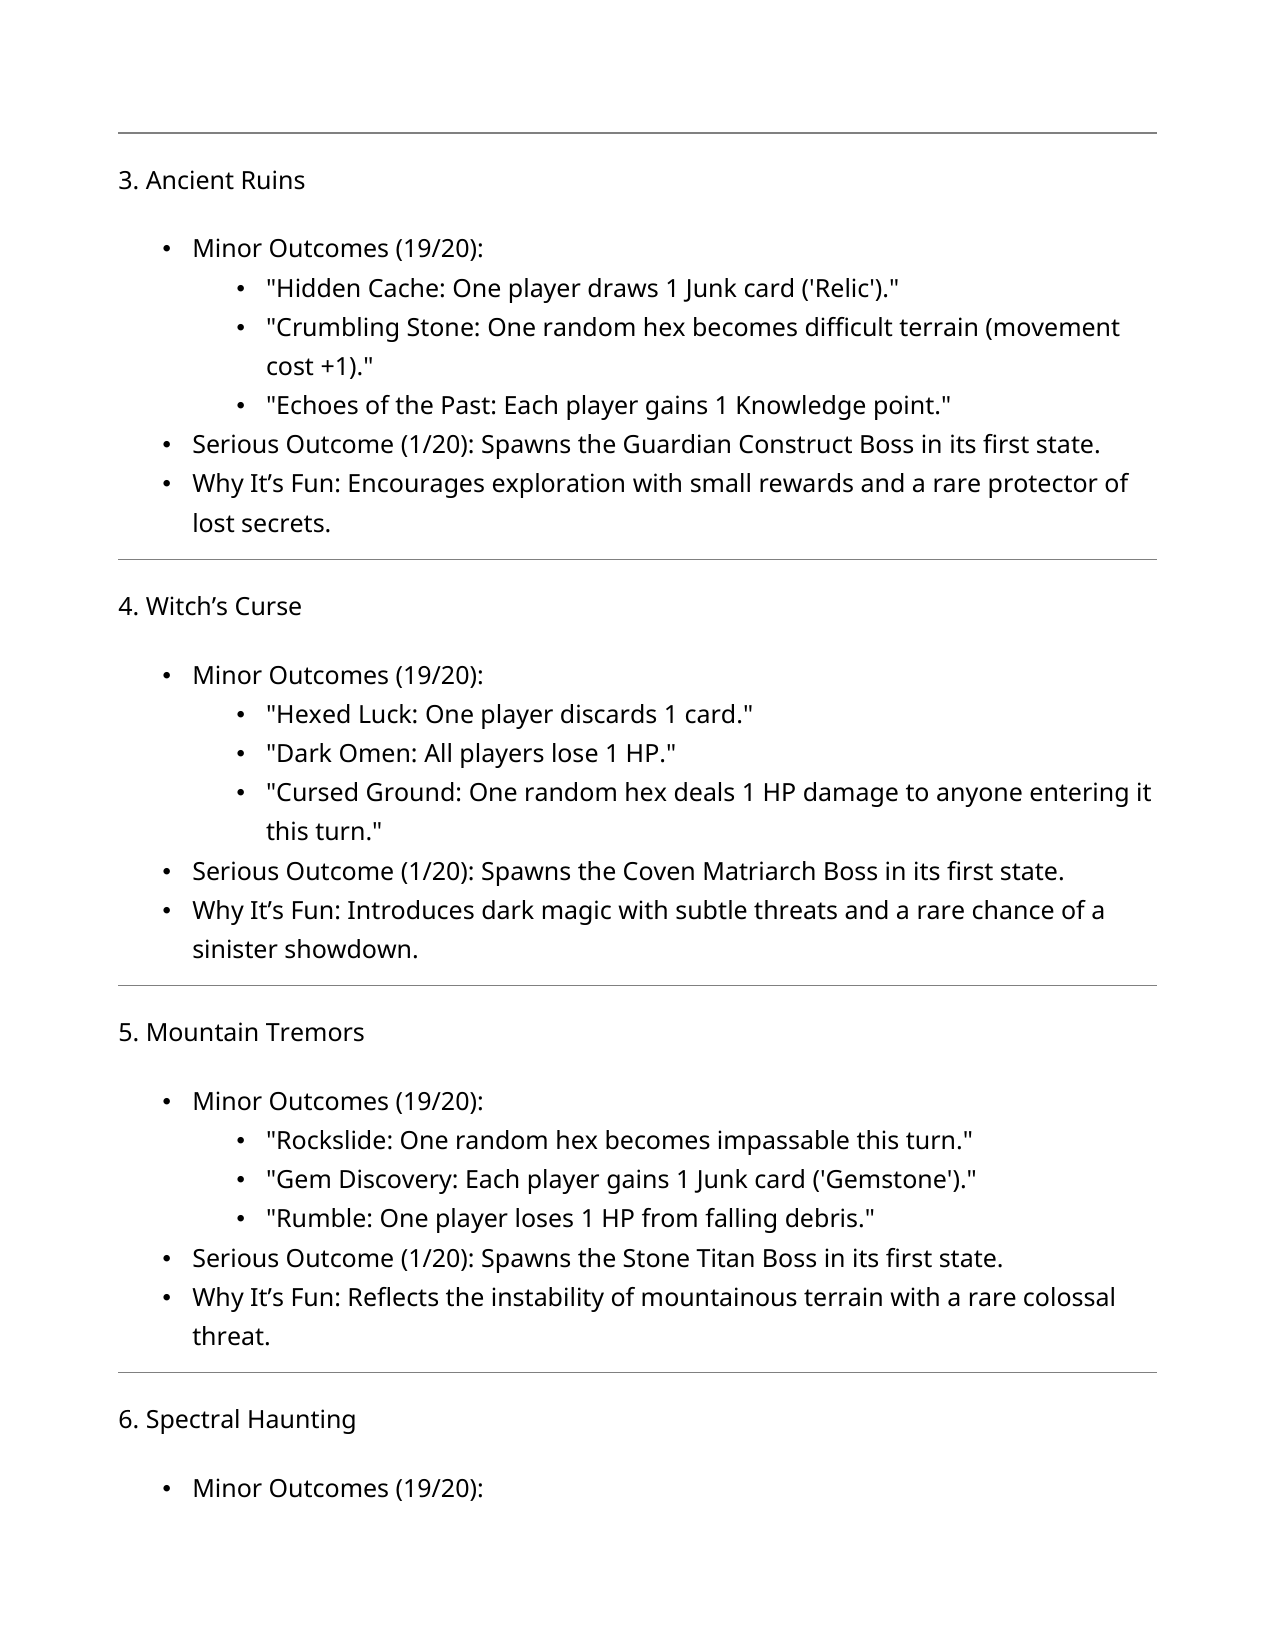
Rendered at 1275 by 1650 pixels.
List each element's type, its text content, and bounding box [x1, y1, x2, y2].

list Why It’s Fun: Reflects the instability of mountainous terrain with a rare colossal threat. [162, 1279, 1157, 1353]
list "Rumble: One player loses 1 HP from falling debris." [236, 1201, 1157, 1235]
list "Crumbling Stone: One random hex becomes difficult terrain (movement cost +1)." [236, 309, 1157, 383]
list "Rockslide: One random hex becomes impassable this turn." [236, 1123, 1157, 1157]
list "Hexed Luck: One player discards 1 card." [236, 696, 1157, 731]
list Serious Outcome (1/20): Spawns the Stone Titan Boss in its first state. [162, 1240, 1157, 1274]
list Minor Outcomes (19/20): [162, 1471, 1157, 1505]
list Serious Outcome (1/20): Spawns the Coven Matriarch Boss in its first state. [162, 853, 1157, 887]
list "Gem Discovery: Each player gains 1 Junk card ('Gemstone')." [236, 1162, 1157, 1196]
list "Cursed Ground: One random hex deals 1 HP damage to anyone entering it this turn." [236, 775, 1157, 848]
list Why It’s Fun: Encourages exploration with small rewards and a rare protector of lost secrets. [162, 466, 1157, 539]
list Minor Outcomes (19/20): [162, 1083, 1157, 1118]
text 5. Mountain Tremors [118, 1015, 1157, 1049]
list Why It’s Fun: Introduces dark magic with subtle threats and a rare chance of a sinister showdown. [162, 892, 1157, 966]
list Minor Outcomes (19/20): [162, 231, 1157, 265]
text 6. Spectral Haunting [118, 1402, 1157, 1436]
list "Hidden Cache: One player draws 1 Junk card ('Relic')." [236, 270, 1157, 304]
list Serious Outcome (1/20): Spawns the Guardian Construct Boss in its first state. [162, 427, 1157, 461]
list "Dark Omen: All players lose 1 HP." [236, 736, 1157, 770]
text 3. Ancient Ruins [118, 162, 1157, 196]
text 4. Witch’s Curse [118, 589, 1157, 623]
list Minor Outcomes (19/20): [162, 657, 1157, 691]
list "Echoes of the Past: Each player gains 1 Knowledge point." [236, 388, 1157, 422]
